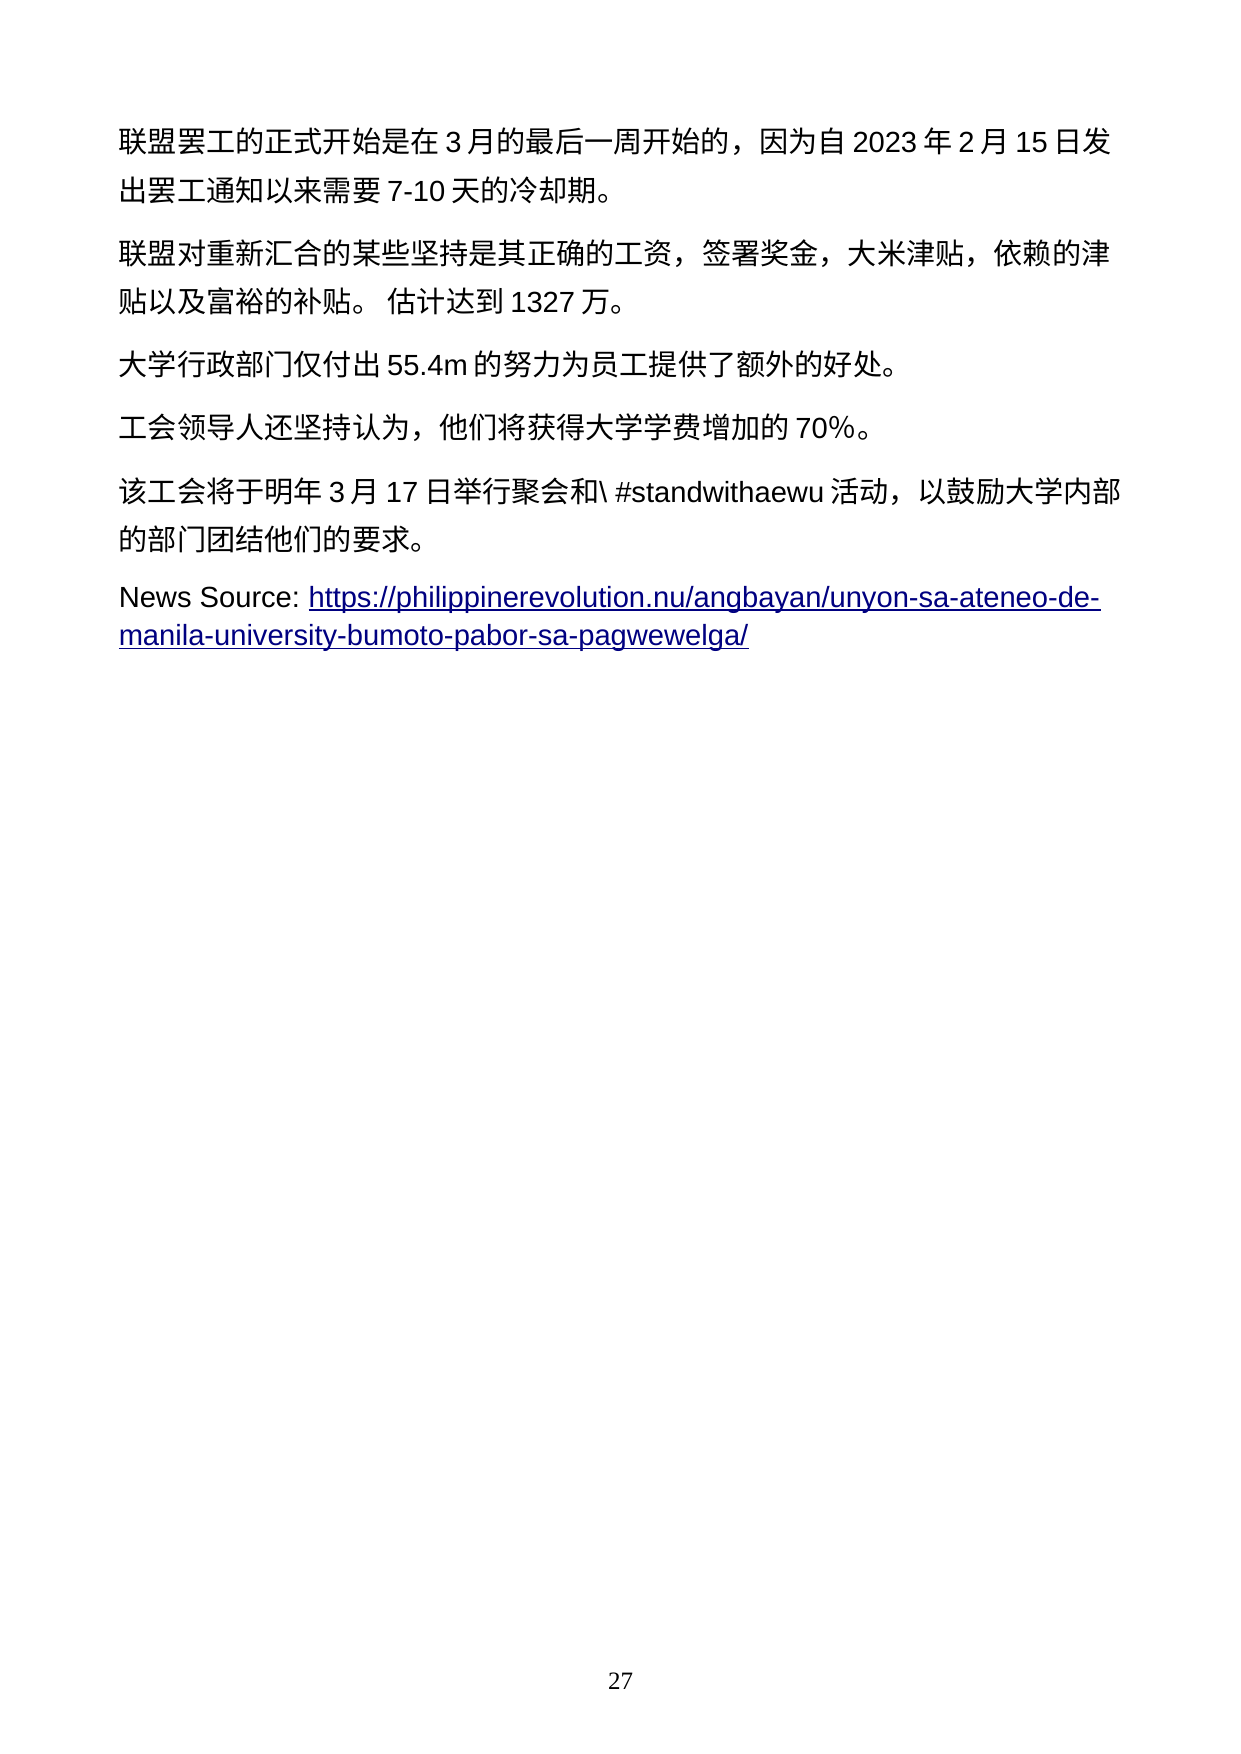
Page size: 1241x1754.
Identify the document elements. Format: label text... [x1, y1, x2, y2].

text News Source: https://philippinerevolution.nu/angbayan/unyon-sa-ateneo-de-manila-university-bumoto-pabor-sa-pagwewelga/ [118, 580, 1122, 652]
text 该工会将于明年3月17日举行聚会和\ #standwithaewu活动，以鼓励大学内部的部门团结他们的要求。 [118, 468, 1122, 559]
text 大学行政部门仅付出55.4m的努力为员工提供了额外的好处。 [118, 342, 1122, 384]
text 联盟对重新汇合的某些坚持是其正确的工资，签署奖金，大米津贴，依赖的津贴以及富裕的补贴。 估计达到1327万。 [118, 230, 1122, 321]
text 联盟罢工的正式开始是在3月的最后一周开始的，因为自2023年2月15日发出罢工通知以来需要7-10天的冷却期。 [118, 118, 1122, 209]
text 工会领导人还坚持认为，他们将获得大学学费增加的70％。 [118, 405, 1122, 447]
